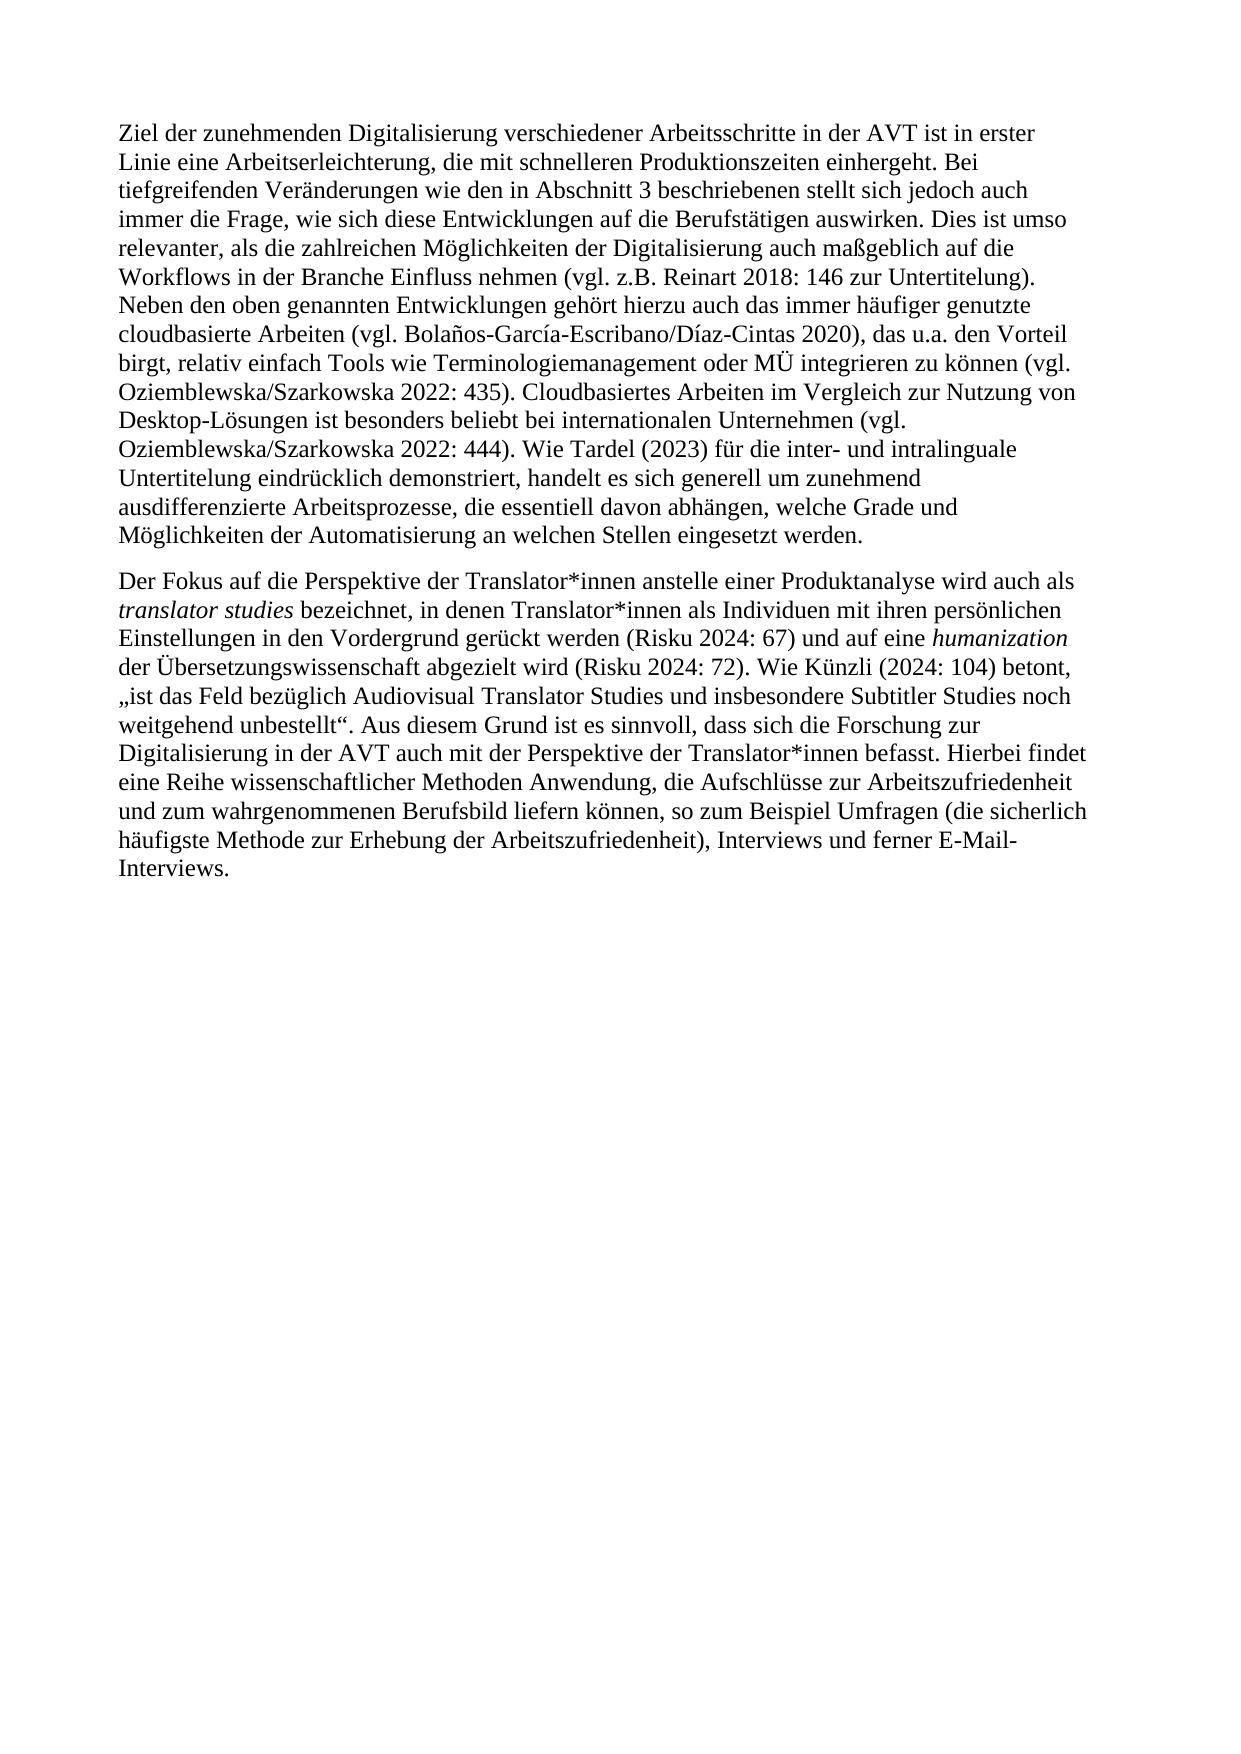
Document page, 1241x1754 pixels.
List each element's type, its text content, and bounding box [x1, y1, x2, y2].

text Ziel der zunehmenden Digitalisierung verschiedener Arbeitsschritte in der AVT ist in erster Linie eine Arbeitserleichterung, die mit schnelleren Produktionszeiten einhergeht. Bei tiefgreifenden Veränderungen wie den in Abschnitt 3 beschriebenen stellt sich jedoch auch immer die Frage, wie sich diese Entwicklungen auf die Berufstätigen auswirken. Dies ist umso relevanter, als die zahlreichen Möglichkeiten der Digitalisierung auch maßgeblich auf die Workflows in der Branche Einfluss nehmen (vgl. z.B. Reinart 2018: 146 zur Untertitelung). Neben den oben genannten Entwicklungen gehört hierzu auch das immer häufiger genutzte cloudbasierte Arbeiten (vgl. Bolaños-García-Escribano/Díaz-Cintas 2020), das u.a. den Vorteil birgt, relativ einfach Tools wie Terminologiemanagement oder MÜ integrieren zu können (vgl. Oziemblewska/Szarkowska 2022: 435). Cloudbasiertes Arbeiten im Vergleich zur Nutzung von Desktop-Lösungen ist besonders beliebt bei internationalen Unternehmen (vgl. Oziemblewska/Szarkowska 2022: 444). Wie Tardel (2023) für die inter- und intralinguale Untertitelung eindrücklich demonstriert, handelt es sich generell um zunehmend ausdifferenzierte Arbeitsprozesse, die essentiell davon abhängen, welche Grade und Möglichkeiten der Automatisierung an welchen Stellen eingesetzt werden. [118, 118, 1093, 549]
text Der Fokus auf die Perspektive der Translator*innen anstelle einer Produktanalyse wird auch als translator studies bezeichnet, in denen Translator*innen als Individuen mit ihren persönlichen Einstellungen in den Vordergrund gerückt werden (Risku 2024: 67) und auf eine humanization der Übersetzungswissenschaft abgezielt wird (Risku 2024: 72). Wie Künzli (2024: 104) betont, „ist das Feld bezüglich Audiovisual Translator Studies und insbesondere Subtitler Studies noch weitgehend unbestellt“. Aus diesem Grund ist es sinnvoll, dass sich die Forschung zur Digitalisierung in der AVT auch mit der Perspektive der Translator*innen befasst. Hierbei findet eine Reihe wissenschaftlicher Methoden Anwendung, die Aufschlüsse zur Arbeitszufriedenheit und zum wahrgenommenen Berufsbild liefern können, so zum Beispiel Umfragen (die sicherlich häufigste Methode zur Erhebung der Arbeitszufriedenheit), Interviews und ferner E-Mail-Interviews. [118, 566, 1093, 882]
